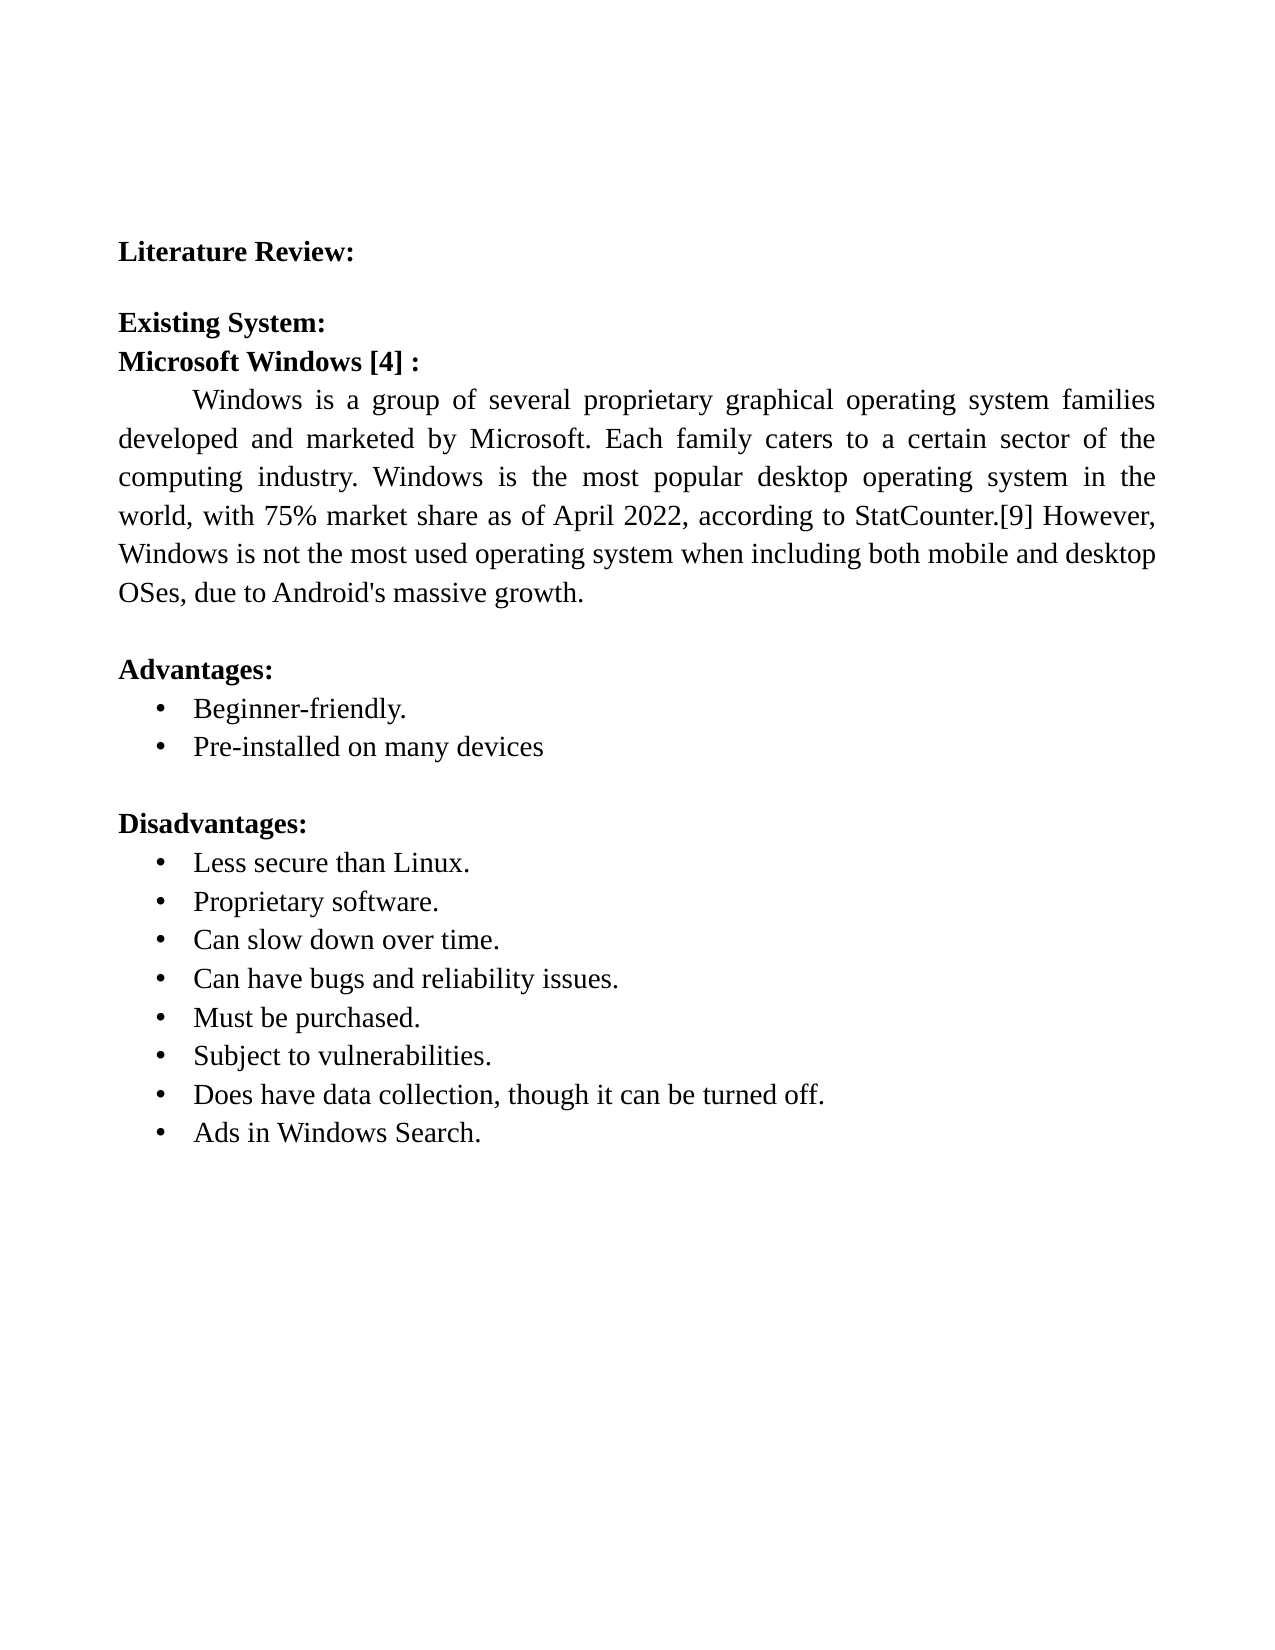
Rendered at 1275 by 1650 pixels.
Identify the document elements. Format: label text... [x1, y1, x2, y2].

text Microsoft Windows [4] : [118, 344, 1157, 377]
list Does have data collection, though it can be turned off. [156, 1077, 1157, 1111]
list Can slow down over time. [156, 922, 1157, 956]
text Disadvantages: [118, 807, 1157, 840]
text Advantages: [118, 652, 1157, 686]
list Ads in Windows Search. [156, 1116, 1157, 1149]
list Less secure than Linux. [156, 845, 1157, 879]
list Pre-installed on many devices [156, 729, 1157, 763]
list Proprietary software. [156, 884, 1157, 917]
list Beginner-friendly. [156, 691, 1157, 724]
text Literature Review: [118, 234, 1157, 267]
text Existing System: [118, 305, 1157, 339]
list Subject to vulnerabilities. [156, 1038, 1157, 1072]
text Windows is a group of several proprietary graphical operating system families developed and marketed by Microsoft. Each family caters to a certain sector of the computing industry. Windows is the most popular desktop operating system in the world, with 75% market share as of April 2022, according to StatCounter.[9] However, Windows is not the most used operating system when including both mobile and desktop OSes, due to Android's massive growth. [118, 382, 1157, 609]
list Must be purchased. [156, 1000, 1157, 1033]
list Can have bugs and reliability issues. [156, 961, 1157, 995]
